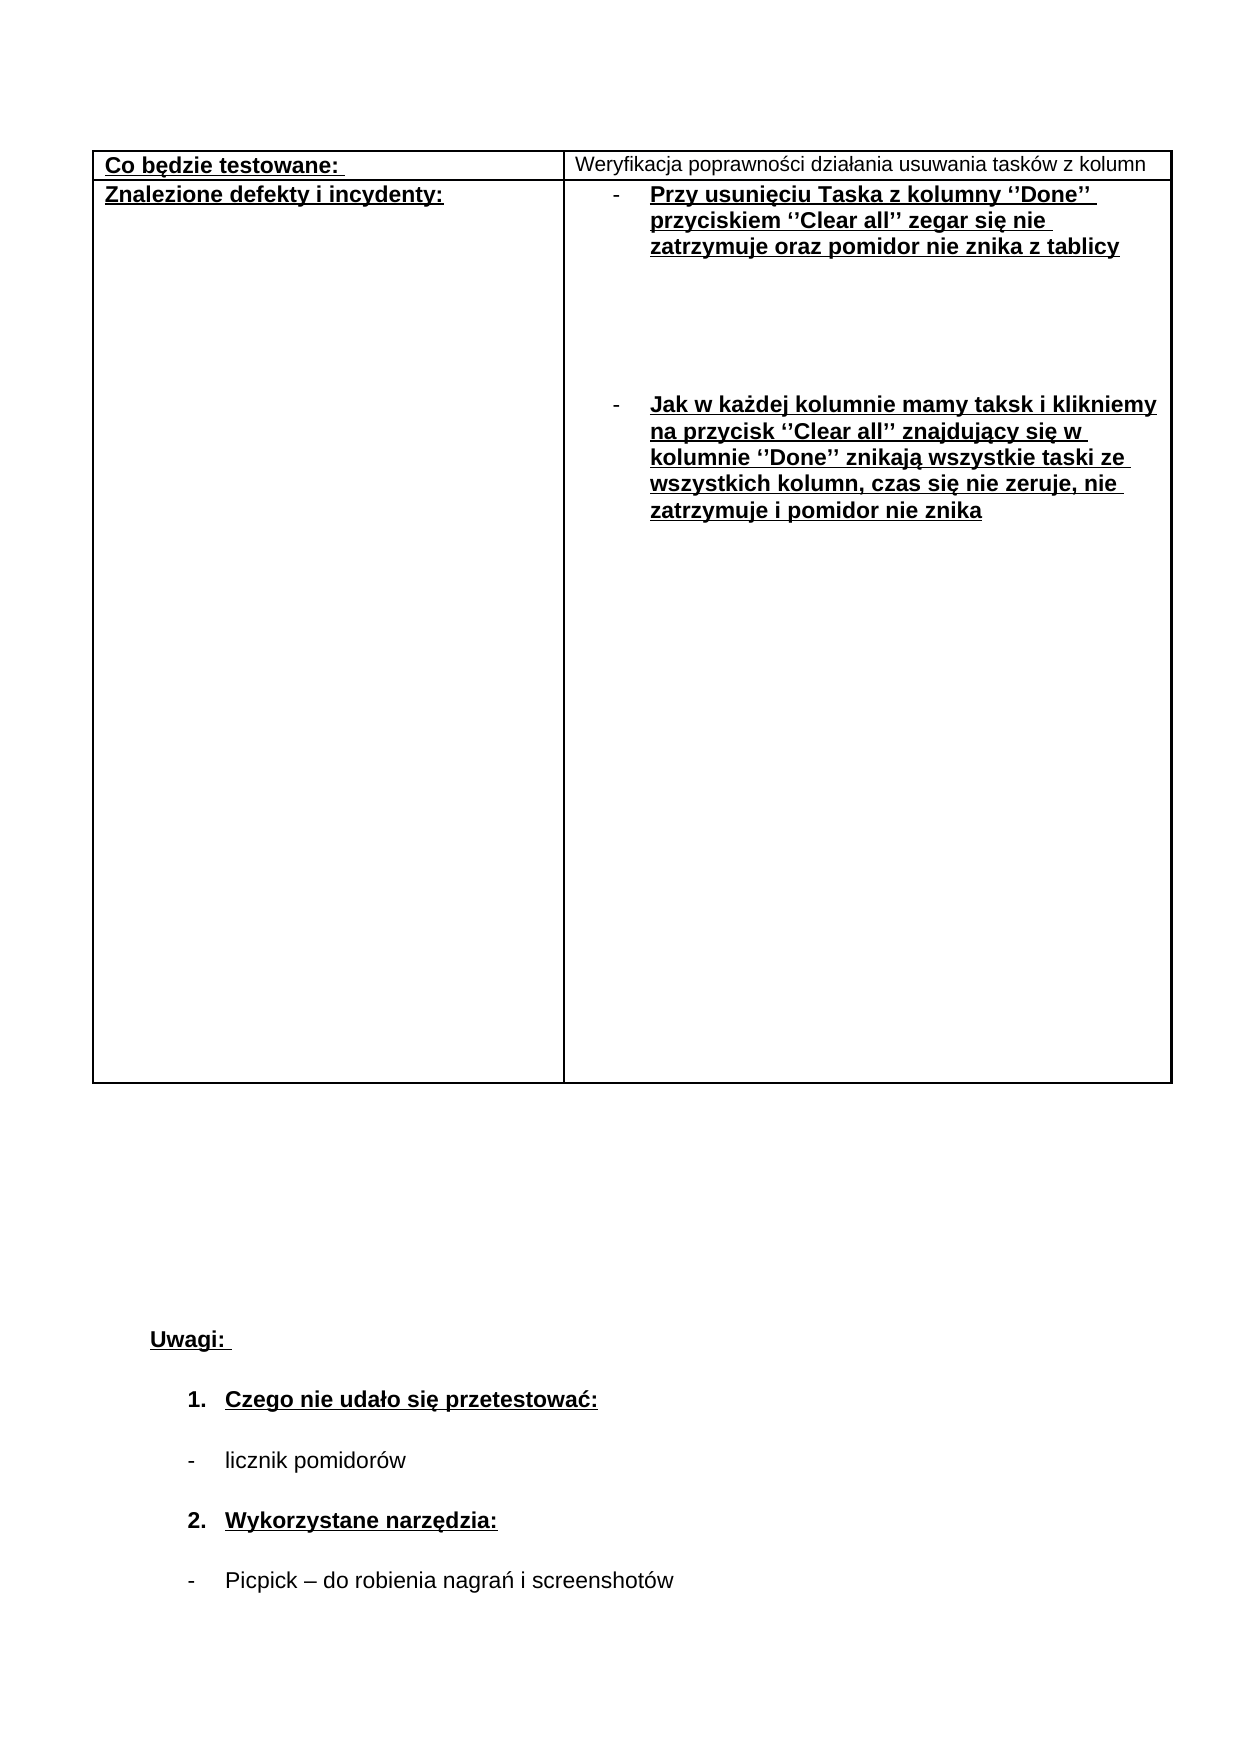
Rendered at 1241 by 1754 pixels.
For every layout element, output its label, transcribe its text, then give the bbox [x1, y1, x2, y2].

list Wykorzystane narzędzia: [187, 1507, 1090, 1533]
table_cell Znalezione defekty i incydenty: [94, 181, 563, 1082]
text Uwagi: [150, 1326, 1090, 1352]
list Picpick – do robienia nagrań i screenshotów [187, 1567, 1090, 1594]
table_cell Co będzie testowane: [94, 152, 563, 178]
list Czego nie udało się przetestować: [187, 1386, 1090, 1412]
table_cell Przy usunięciu Taska z kolumny ‘’Done’’ przyciskiem ‘’Clear all’’ zegar się nie zatrzymuje oraz pomidor nie znika z tablicy Jak w każdej kolumnie mamy taksk i klikniemy na przycisk ‘’Clear all’’ znajdujący się w kolumnie ‘’Done’’ znikają wszystkie taski ze wszystkich kolumn, czas się nie zeruje, nie zatrzymuje i pomidor nie znika [565, 181, 1170, 1082]
table_cell Weryfikacja poprawności działania usuwania tasków z kolumn [565, 152, 1170, 178]
list licznik pomidorów [187, 1447, 1090, 1473]
